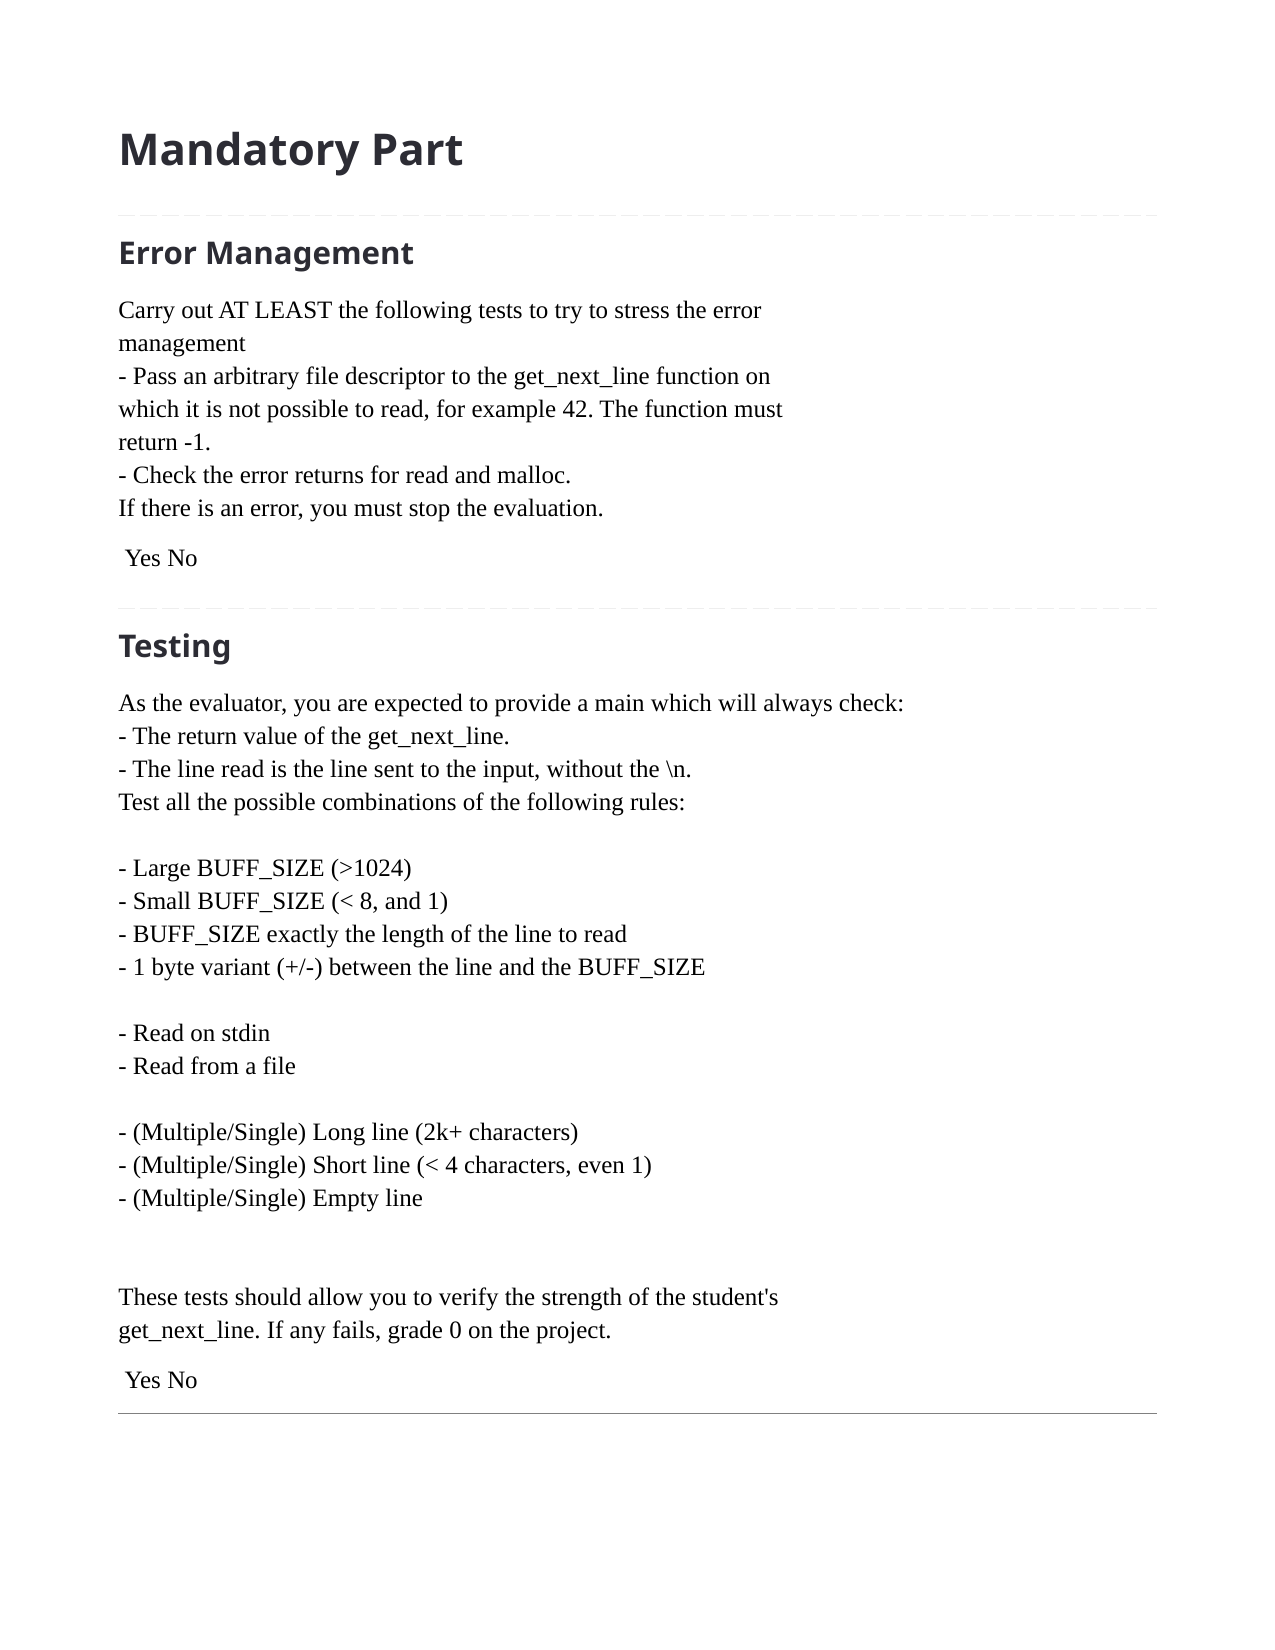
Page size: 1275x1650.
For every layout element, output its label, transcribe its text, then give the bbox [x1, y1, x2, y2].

subtitle Testing [118, 608, 1157, 667]
text As the evaluator, you are expected to provide a main which will always check: - The return value of the get_next_line. - The line read is the line sent to the input, without the \n. Test all the possible combinations of the following rules: - Large BUFF_SIZE (>1024) - Small BUFF_SIZE (< 8, and 1) - BUFF_SIZE exactly the length of the line to read - 1 byte variant (+/-) between the line and the BUFF_SIZE - Read on stdin - Read from a file - (Multiple/Single) Long line (2k+ characters) - (Multiple/Single) Short line (< 4 characters, even 1) - (Multiple/Single) Empty line These tests should allow you to verify the strength of the student's get_next_line. If any fails, grade 0 on the project. [118, 688, 1157, 1344]
subtitle Mandatory Part [118, 118, 1157, 178]
text Yes No [118, 543, 1157, 572]
text Yes No [118, 1366, 1157, 1394]
subtitle Error Management [118, 215, 1157, 274]
text Carry out AT LEAST the following tests to try to stress the error management - Pass an arbitrary file descriptor to the get_next_line function on which it is not possible to read, for example 42. The function must return -1. - Check the error returns for read and malloc. If there is an error, you must stop the evaluation. [118, 295, 1157, 522]
